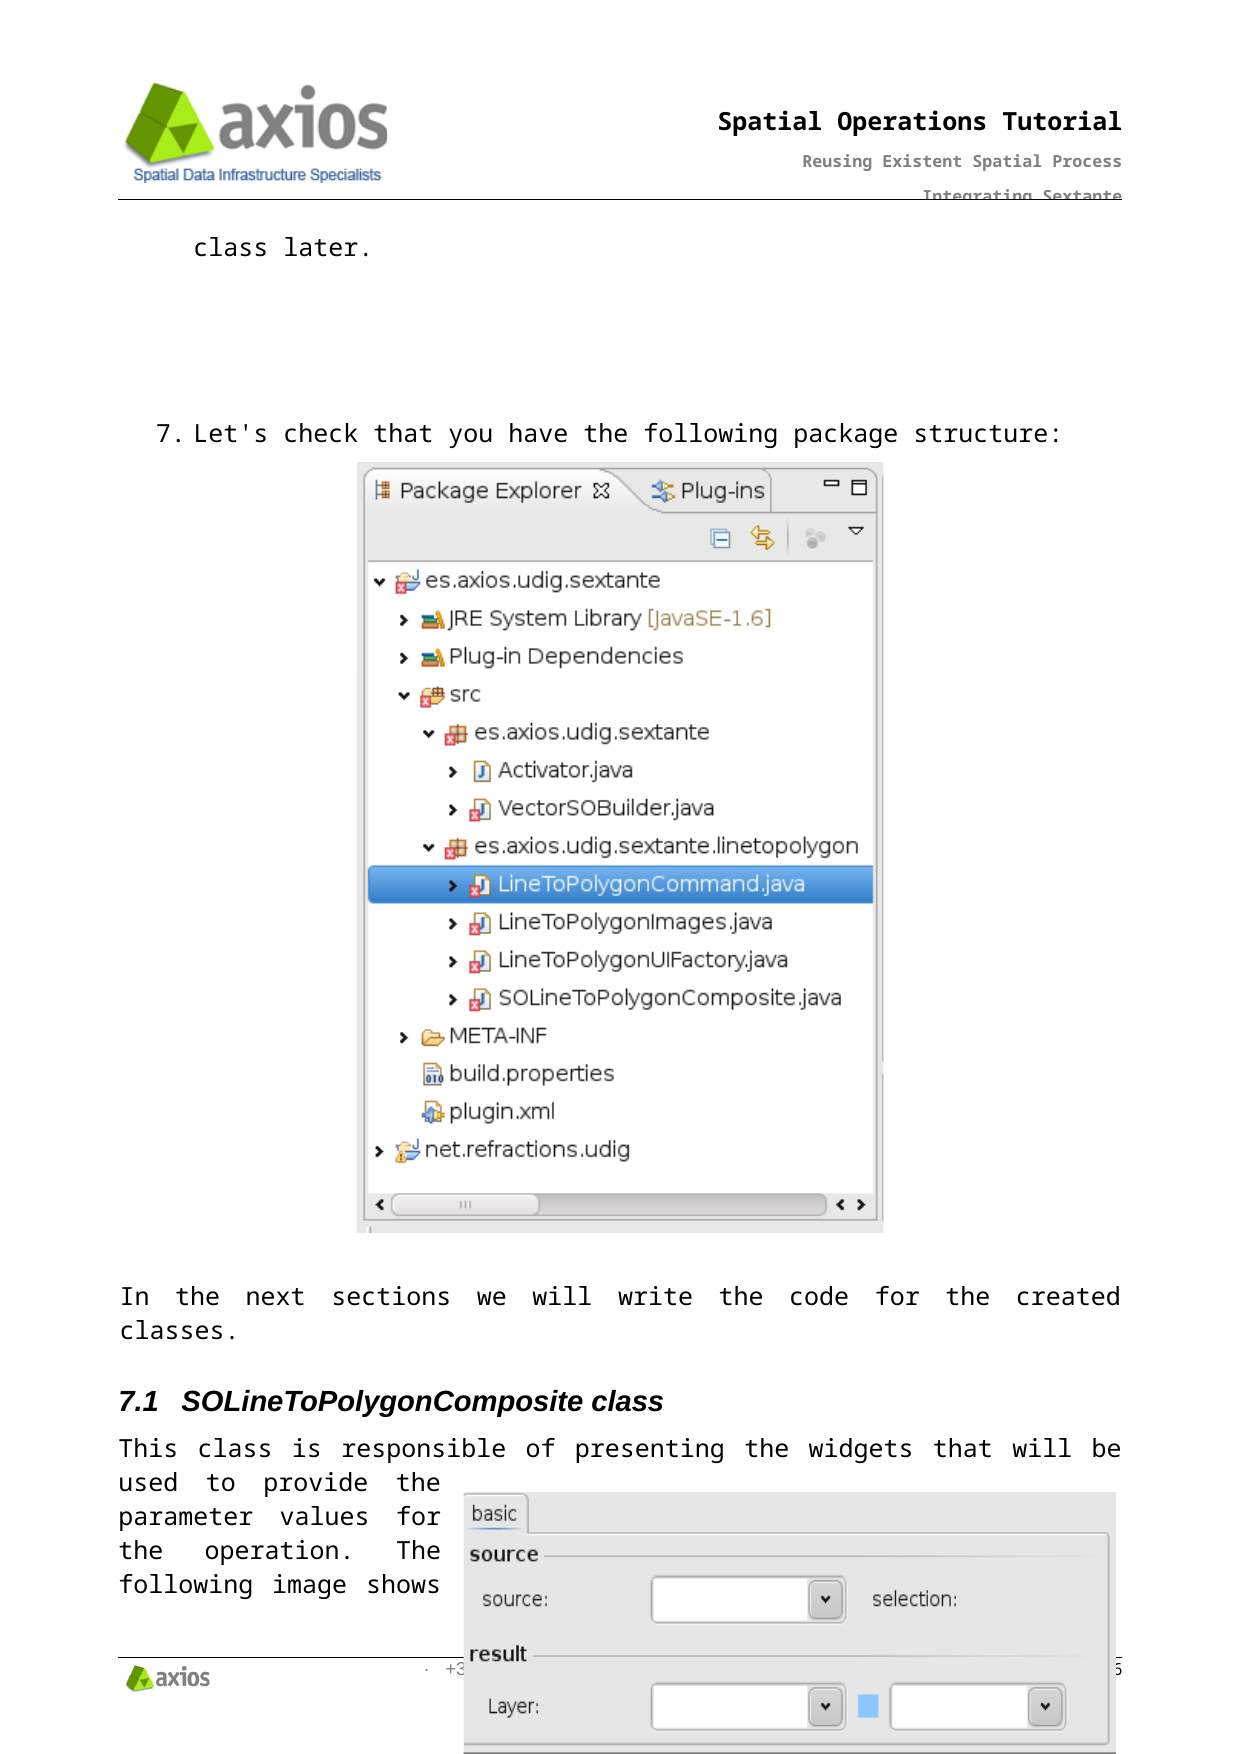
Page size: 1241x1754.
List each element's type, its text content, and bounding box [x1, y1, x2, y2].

picture [463, 1492, 1116, 1754]
picture [356, 462, 884, 1233]
list class later. [156, 230, 1122, 264]
text This class is responsible of presenting the widgets that will be used to provide the parameter values for the operation. The following image shows [118, 1431, 1122, 1601]
list In the next sections we will write the code for the created classes. [82, 1279, 1122, 1347]
picture [121, 81, 388, 183]
picture [126, 1664, 210, 1692]
subtitle SOLineToPolygonComposite class [118, 1384, 1122, 1418]
list Let's check that you have the following package structure: [156, 416, 1122, 450]
